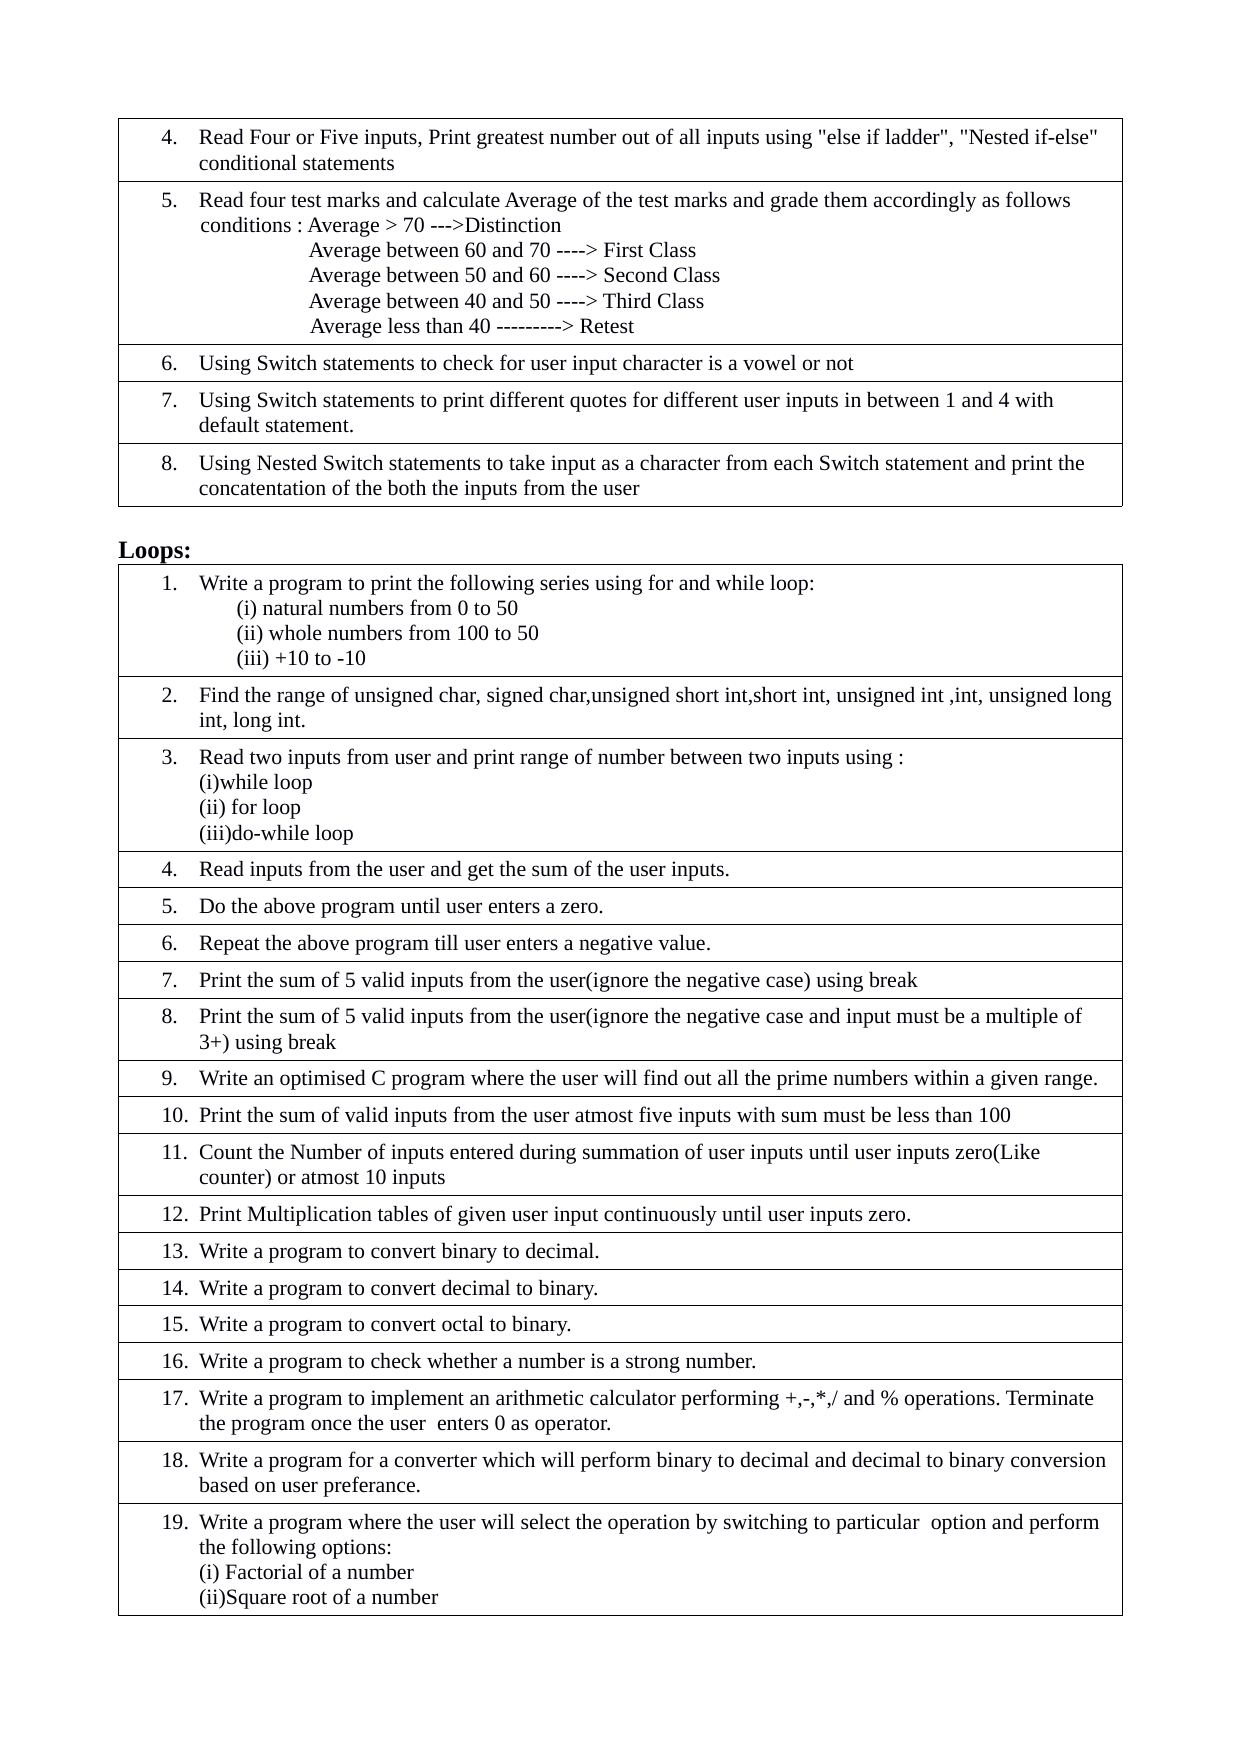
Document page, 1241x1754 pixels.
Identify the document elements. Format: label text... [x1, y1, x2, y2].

table_cell Print Multiplication tables of given user input continuously until user inputs zero. [119, 1196, 1122, 1232]
table_cell Print the sum of 5 valid inputs from the user(ignore the negative case) using break [119, 962, 1122, 998]
table_cell Read four test marks and calculate Average of the test marks and grade them accordingly as follows conditions : Average > 70 --->Distinction Average between 60 and 70 ----> First Class Average between 50 and 60 ----> Second Class Average between 40 and 50 ----> Third Class Average less than 40 ---------> Retest [119, 182, 1122, 344]
table_cell Write a program for a converter which will perform binary to decimal and decimal to binary conversion based on user preferance. [119, 1442, 1122, 1503]
table_cell Using Switch statements to print different quotes for different user inputs in between 1 and 4 with default statement. [119, 382, 1122, 443]
table_cell Write a program to convert octal to binary. [119, 1306, 1122, 1342]
table_cell Print the sum of valid inputs from the user atmost five inputs with sum must be less than 100 [119, 1097, 1122, 1133]
table_cell Repeat the above program till user enters a negative value. [119, 925, 1122, 961]
table_cell Read two inputs from user and print range of number between two inputs using : (i)while loop (ii) for loop (iii)do-while loop [119, 739, 1122, 851]
table_cell Write an optimised C program where the user will find out all the prime numbers within a given range. [119, 1061, 1122, 1096]
table_cell Write a program where the user will select the operation by switching to particular option and perform the following options: (i) Factorial of a number (ii)Square root of a number [119, 1504, 1122, 1615]
table_cell Find the range of unsigned char, signed char,unsigned short int,short int, unsigned int ,int, unsigned long int, long int. [119, 677, 1122, 738]
table_cell Read Four or Five inputs, Print greatest number out of all inputs using "else if ladder", "Nested if-else" conditional statements [119, 119, 1122, 181]
table_cell Write a program to convert binary to decimal. [119, 1233, 1122, 1269]
table_cell Do the above program until user enters a zero. [119, 888, 1122, 924]
table_cell Write a program to check whether a number is a strong number. [119, 1343, 1122, 1379]
table_cell Using Nested Switch statements to take input as a character from each Switch statement and print the concatentation of the both the inputs from the user [119, 444, 1122, 506]
table_cell Read inputs from the user and get the sum of the user inputs. [119, 852, 1122, 887]
table_cell Print the sum of 5 valid inputs from the user(ignore the negative case and input must be a multiple of 3+) using break [119, 999, 1122, 1059]
table_cell Using Switch statements to check for user input character is a vowel or not [119, 345, 1122, 381]
table_cell Write a program to implement an arithmetic calculator performing +,-,*,/ and % operations. Terminate the program once the user enters 0 as operator. [119, 1380, 1122, 1441]
table_cell Count the Number of inputs entered during summation of user inputs until user inputs zero(Like counter) or atmost 10 inputs [119, 1134, 1122, 1195]
text Loops: [118, 535, 1122, 564]
table_cell Write a program to convert decimal to binary. [119, 1270, 1122, 1305]
table_header Write a program to print the following series using for and while loop: (i) natural numbers from 0 to 50 (ii) whole numbers from 100 to 50 (iii) +10 to -10 [119, 565, 1122, 676]
